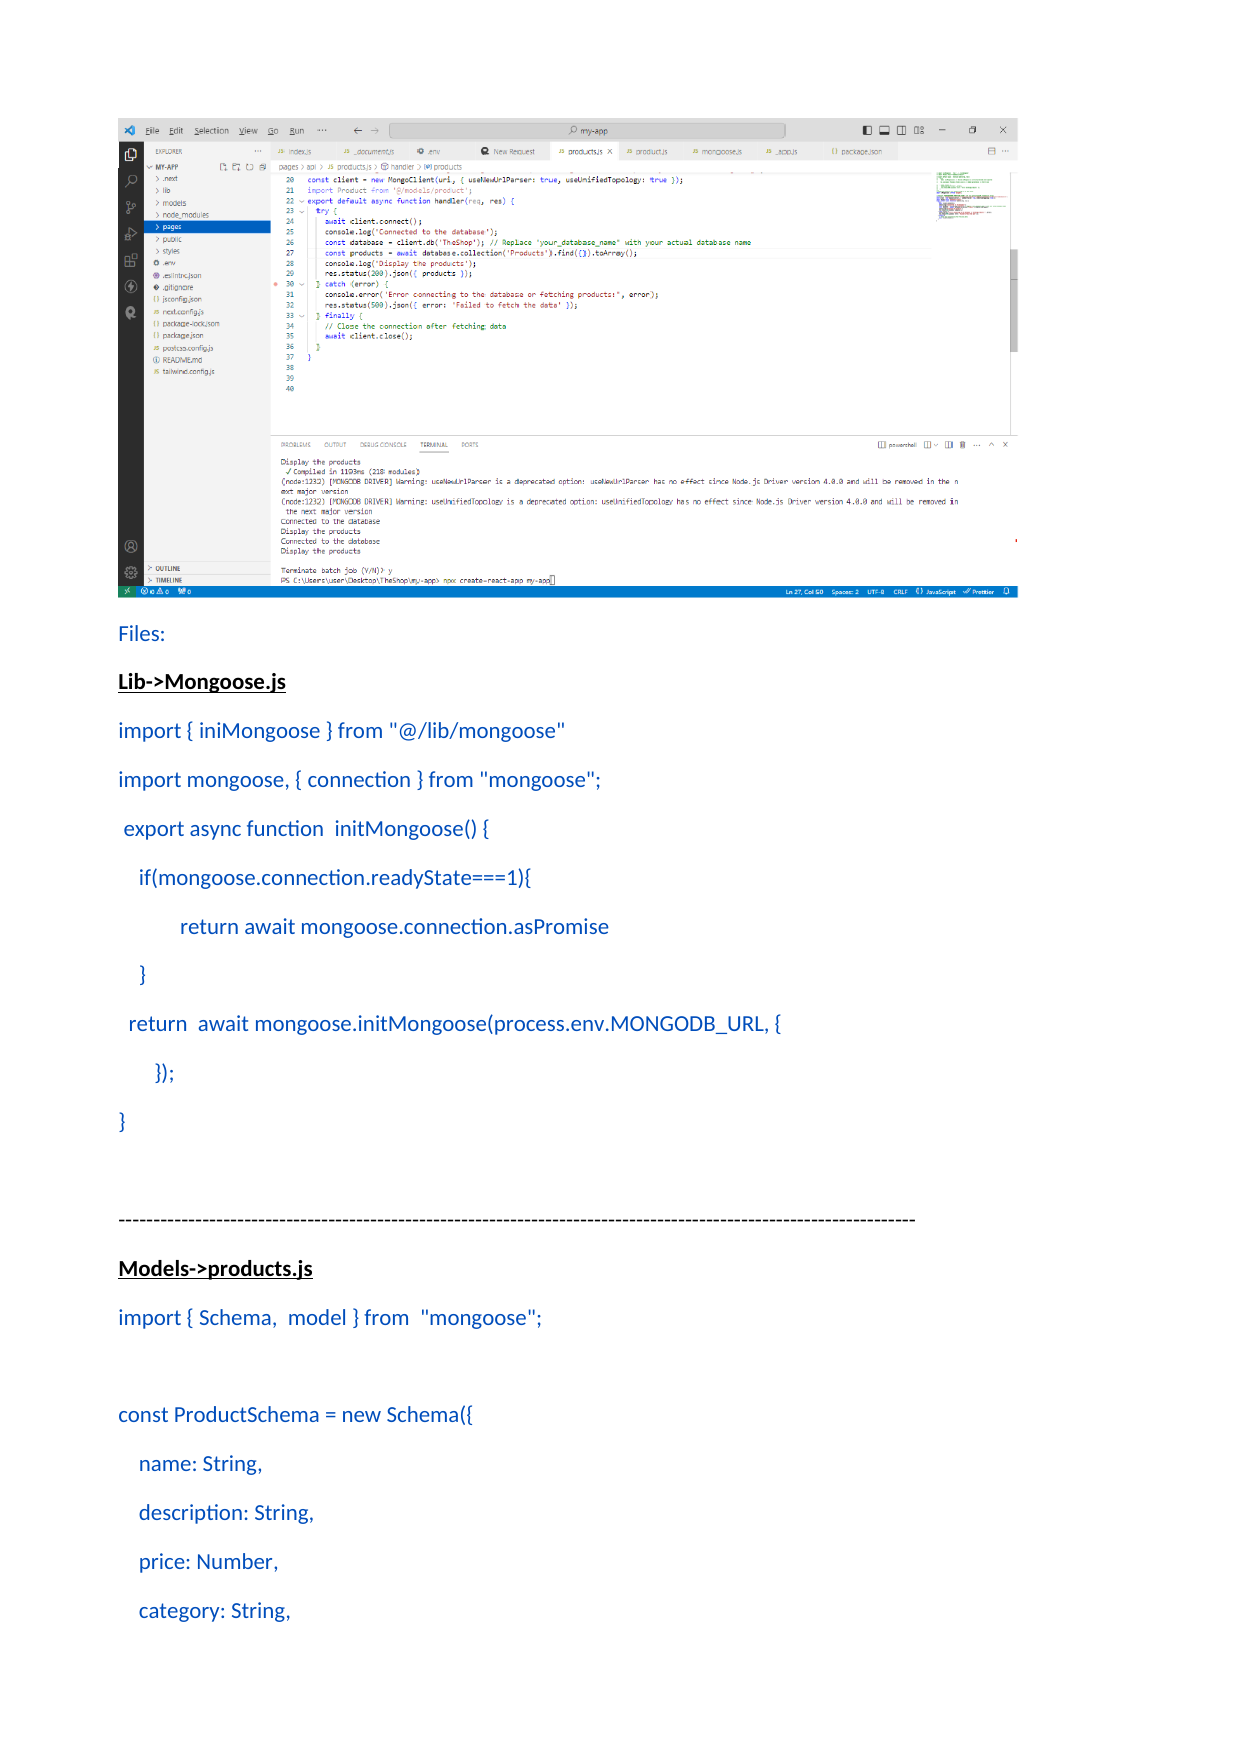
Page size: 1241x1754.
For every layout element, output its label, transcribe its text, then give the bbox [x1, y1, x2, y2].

text } [118, 1107, 1122, 1135]
text category: String, [118, 1596, 1122, 1624]
text return await mongoose.initMongoose(process.env.MONGODB_URL, { [118, 1009, 1122, 1037]
text price: Number, [118, 1547, 1122, 1575]
text } [118, 961, 1122, 989]
text Lib->Mongoose.js [118, 667, 1122, 696]
text description: String, [118, 1498, 1122, 1526]
text import { Schema, model } from "mongoose"; [118, 1303, 1122, 1331]
text }); [118, 1058, 1122, 1086]
text export async function initMongoose() { [118, 814, 1122, 842]
text ------------------------------------------------------------------------------------------------------------------ [118, 1205, 1122, 1233]
text return await mongoose.connection.asPromise [118, 912, 1122, 940]
text import { iniMongoose } from "@/lib/mongoose" [118, 716, 1122, 744]
text if(mongoose.connection.readyState===1){ [118, 863, 1122, 891]
text name: String, [118, 1449, 1122, 1477]
text Files: [118, 619, 1122, 647]
text import mongoose, { connection } from "mongoose"; [118, 765, 1122, 793]
text Models->products.js [118, 1254, 1122, 1282]
text const ProductSchema = new Schema({ [118, 1400, 1122, 1428]
